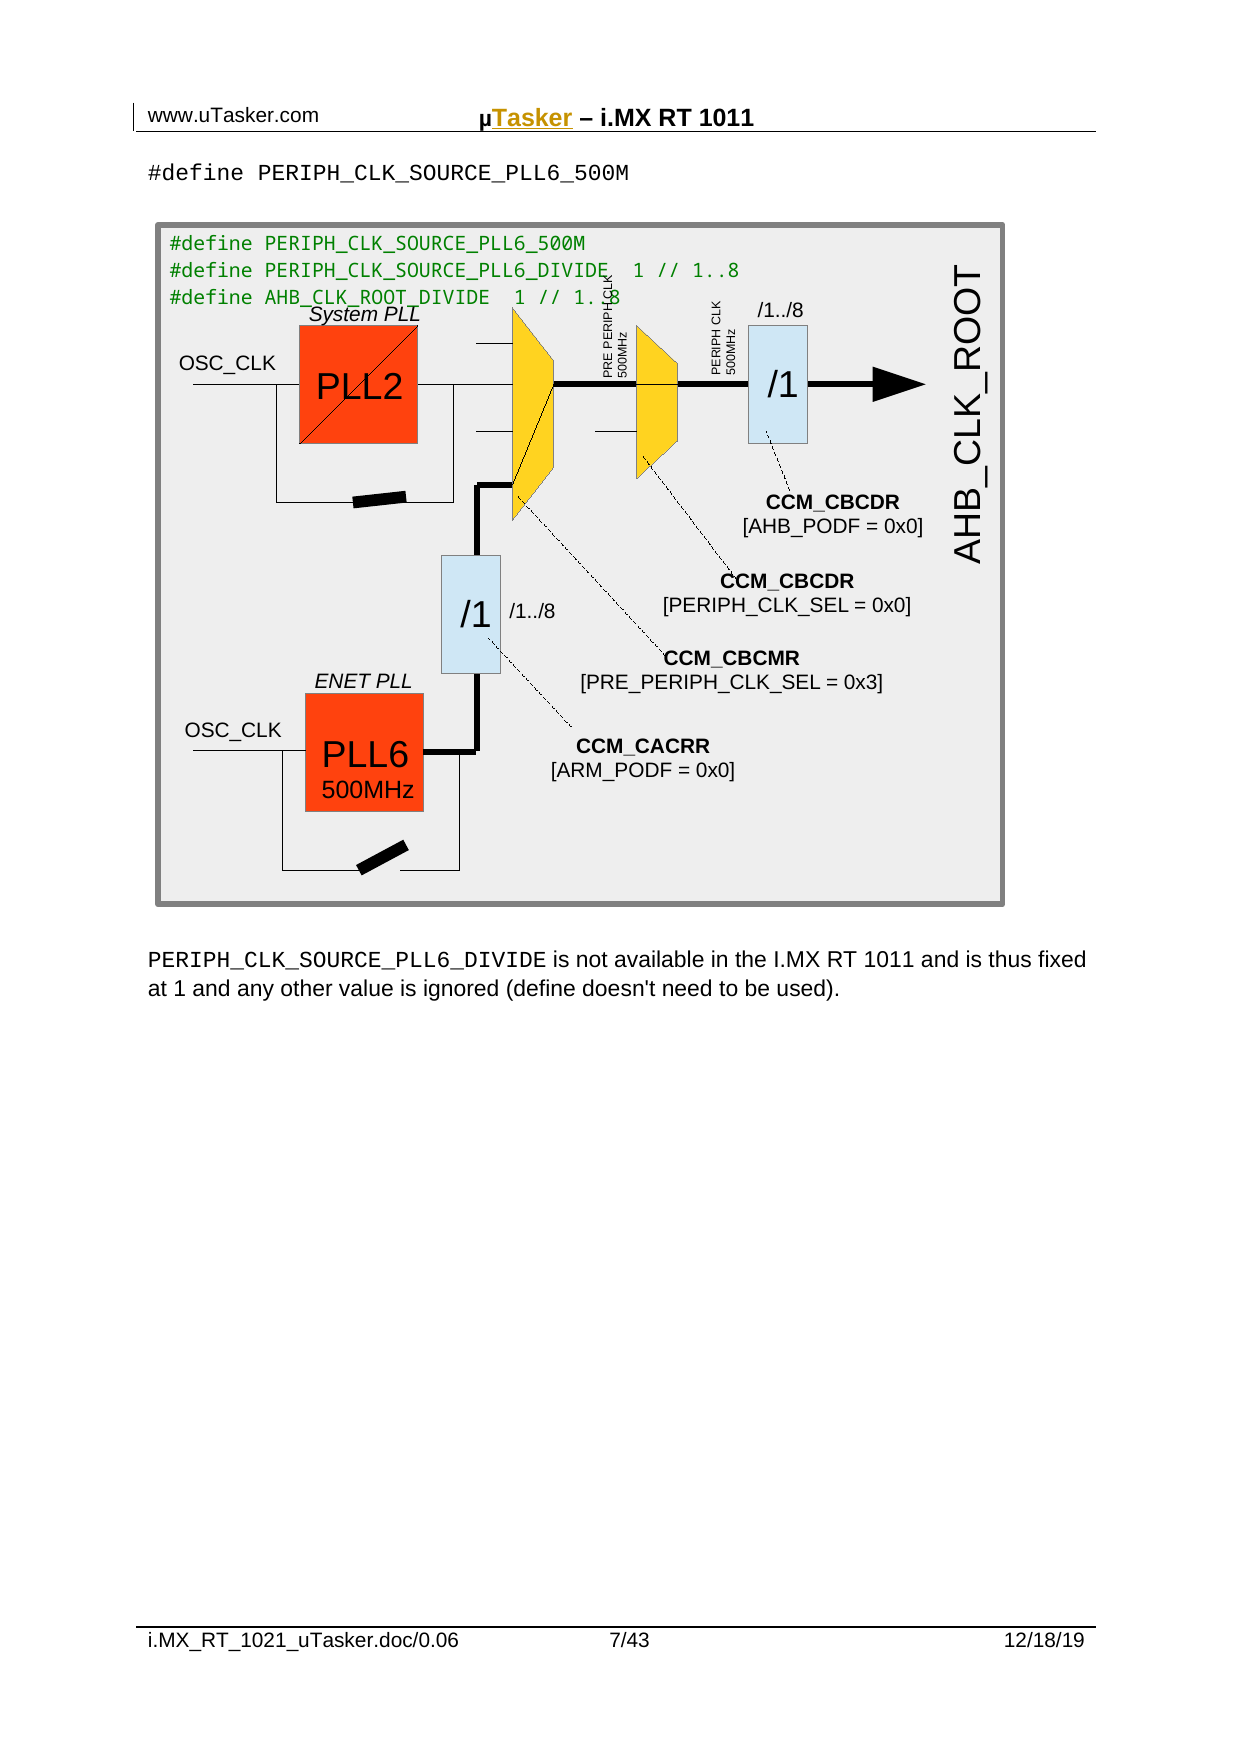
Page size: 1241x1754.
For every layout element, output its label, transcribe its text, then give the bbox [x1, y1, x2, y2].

text #define PERIPH_CLK_SOURCE_PLL6_500M [148, 161, 1093, 187]
text PERIPH_CLK_SOURCE_PLL6_DIVIDE is not available in the I.MX RT 1011 and is thus fixed at 1 and any other value is ignored (define doesn't need to be used). [148, 946, 1093, 1001]
